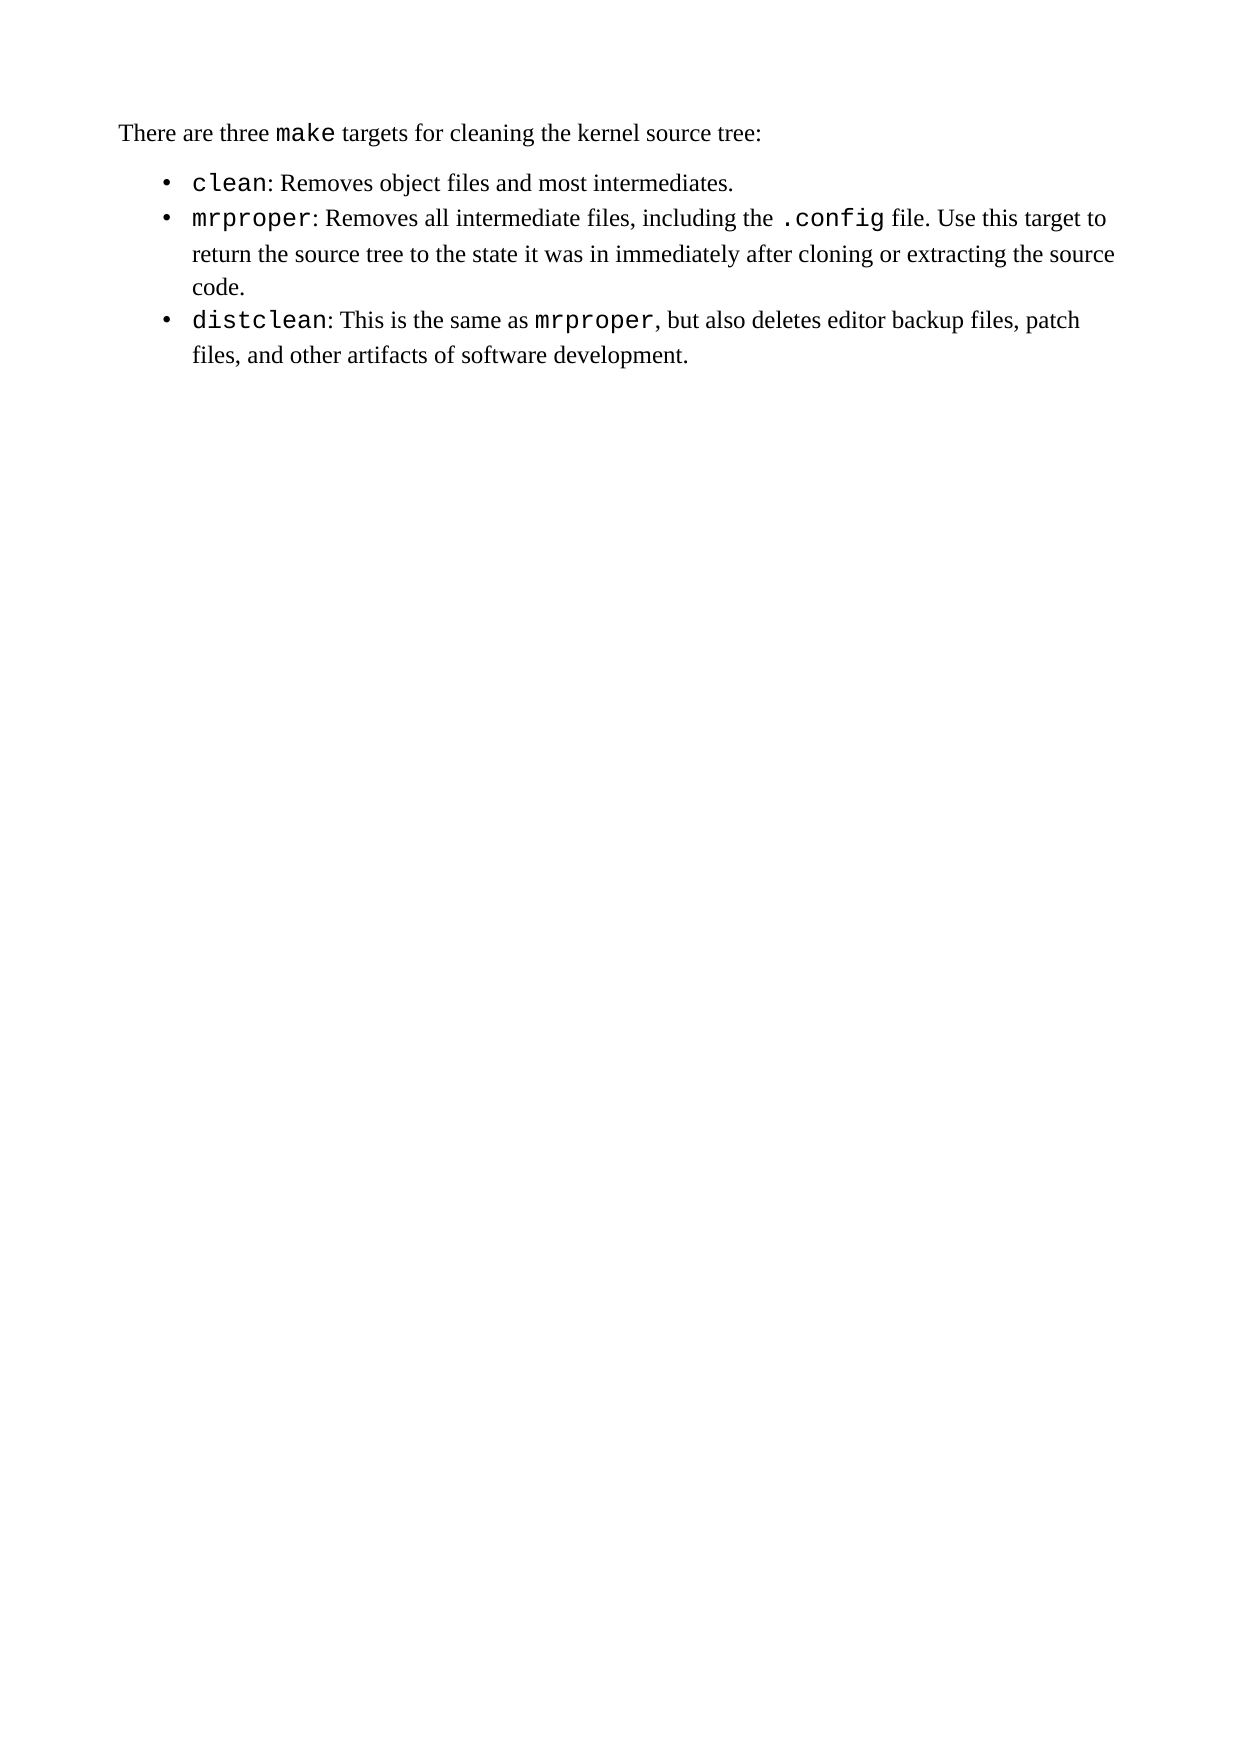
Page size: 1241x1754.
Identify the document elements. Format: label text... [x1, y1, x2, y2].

list clean: Removes object files and most intermediates. [162, 168, 1122, 199]
list distclean: This is the same as mrproper, but also deletes editor backup files, patch files, and other artifacts of software development. [162, 305, 1122, 368]
list mrproper: Removes all intermediate files, including the .config file. Use this target to return the source tree to the state it was in immediately after cloning or extracting the source code. [162, 203, 1122, 300]
text There are three make targets for cleaning the kernel source tree: [118, 118, 1122, 149]
